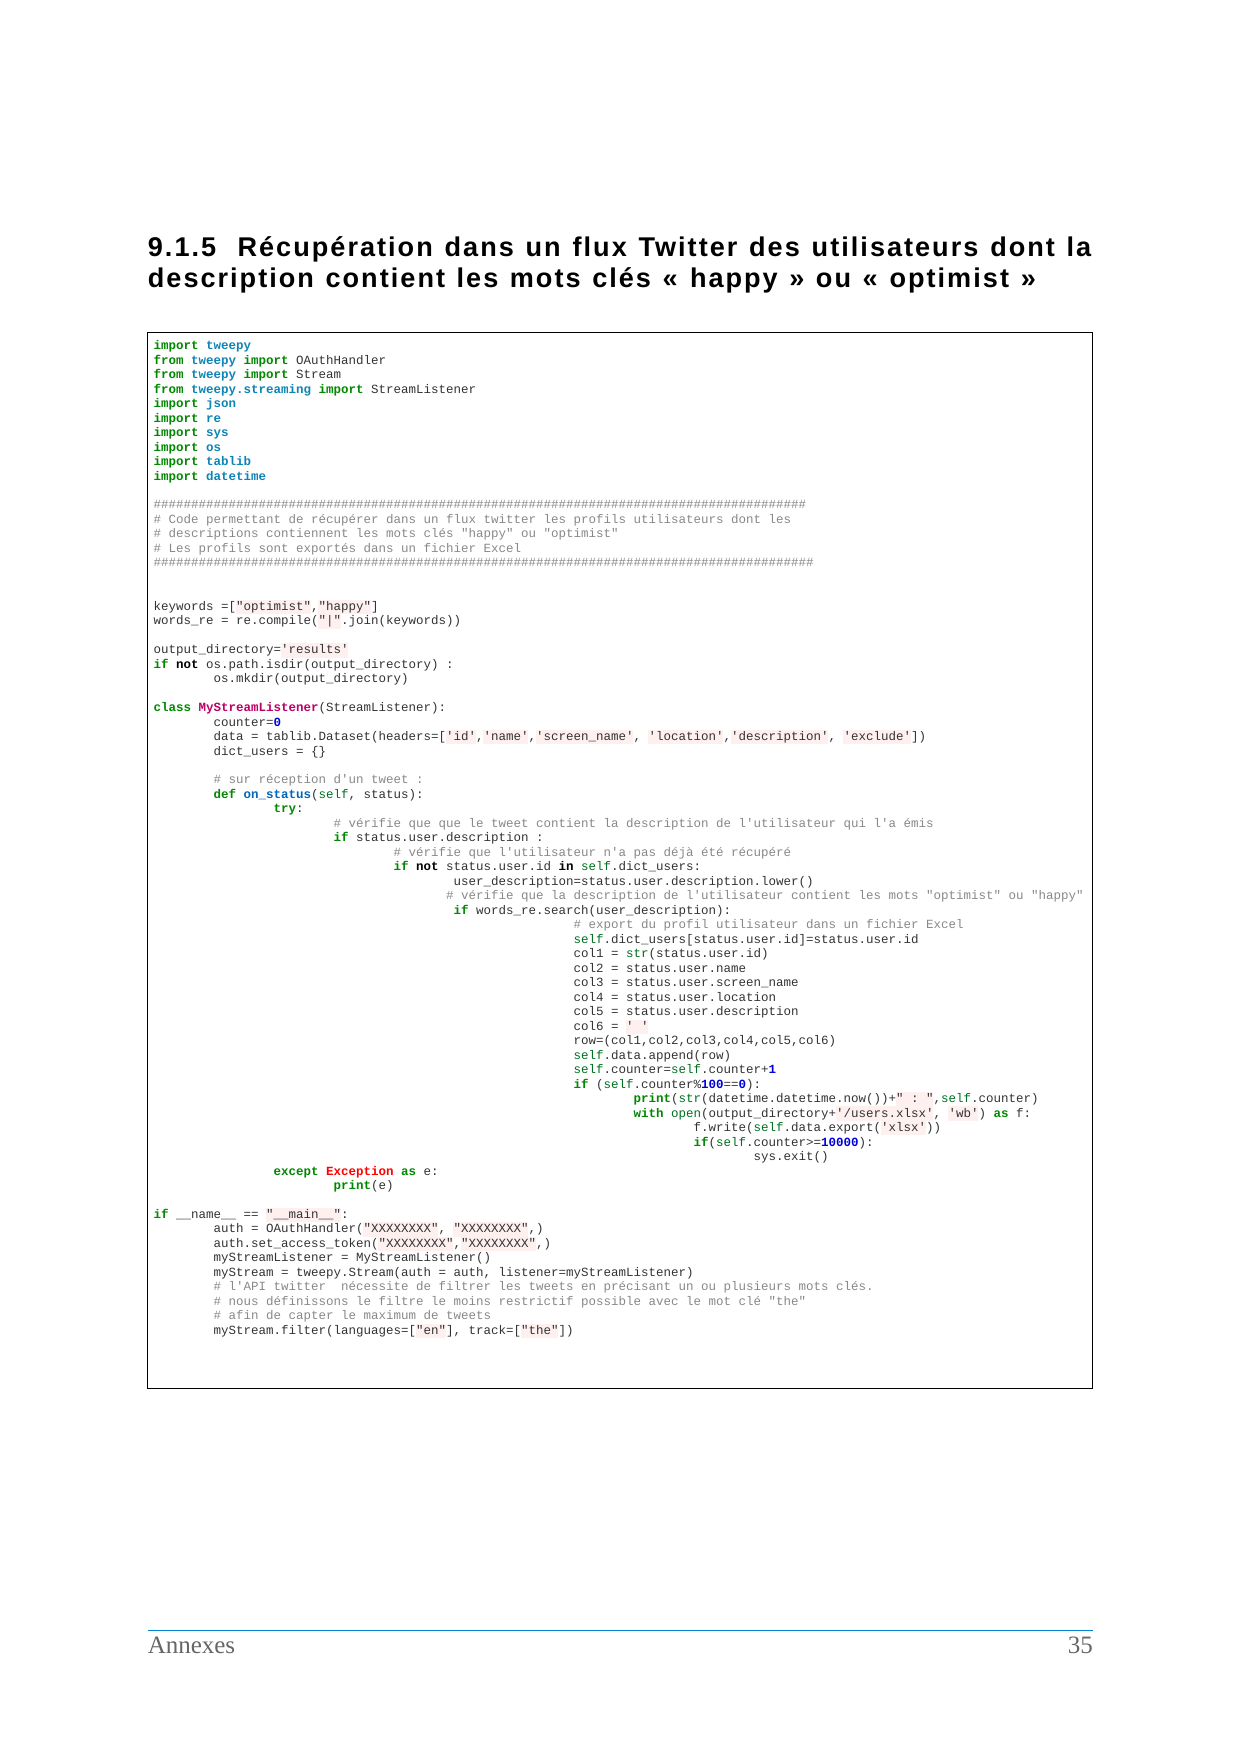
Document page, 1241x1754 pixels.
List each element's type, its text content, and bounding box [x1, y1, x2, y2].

table_header import tweepy from tweepy import OAuthHandler from tweepy import Stream from tweepy.streaming import StreamListener import json import re import sys import os import tablib import datetime ####################################################################################### # Code permettant de récupérer dans un flux twitter les profils utilisateurs dont les # descriptions contiennent les mots clés "happy" ou "optimist" # Les profils sont exportés dans un fichier Excel ######################################################################################## keywords =["optimist","happy"] words_re = re.compile("|".join(keywords)) output_directory='results' if not os.path.isdir(output_directory) : os.mkdir(output_directory) class MyStreamListener(StreamListener): counter=0 data = tablib.Dataset(headers=['id','name','screen_name', 'location','description', 'exclude']) dict_users = {} # sur réception d'un tweet : def on_status(self, status): try: # vérifie que que le tweet contient la description de l'utilisateur qui l'a émis if status.user.description : # vérifie que l'utilisateur n'a pas déjà été récupéré if not status.user.id in self.dict_users: user_description=status.user.description.lower() # vérifie que la description de l'utilisateur contient les mots "optimist" ou "happy" if words_re.search(user_description): # export du profil utilisateur dans un fichier Excel self.dict_users[status.user.id]=status.user.id col1 = str(status.user.id) col2 = status.user.name col3 = status.user.screen_name col4 = status.user.location col5 = status.user.description col6 = ' ' row=(col1,col2,col3,col4,col5,col6) self.data.append(row) self.counter=self.counter+1 if (self.counter%100==0): print(str(datetime.datetime.now())+" : ",self.counter) with open(output_directory+'/users.xlsx', 'wb') as f: f.write(self.data.export('xlsx')) if(self.counter>=10000): sys.exit() except Exception as e: print(e) if __name__ == "__main__": auth = OAuthHandler("XXXXXXXX", "XXXXXXXX",) auth.set_access_token("XXXXXXXX","XXXXXXXX",) myStreamListener = MyStreamListener() myStream = tweepy.Stream(auth = auth, listener=myStreamListener) # l'API twitter nécessite de filtrer les tweets en précisant un ou plusieurs mots clés. # nous définissons le filtre le moins restrictif possible avec le mot clé "the" # afin de capter le maximum de tweets myStream.filter(languages=["en"], track=["the"]) [148, 333, 1092, 1388]
subtitle Récupération dans un flux Twitter des utilisateurs dont la description contient les mots clés « happy » ou « optimist » [148, 231, 1093, 293]
